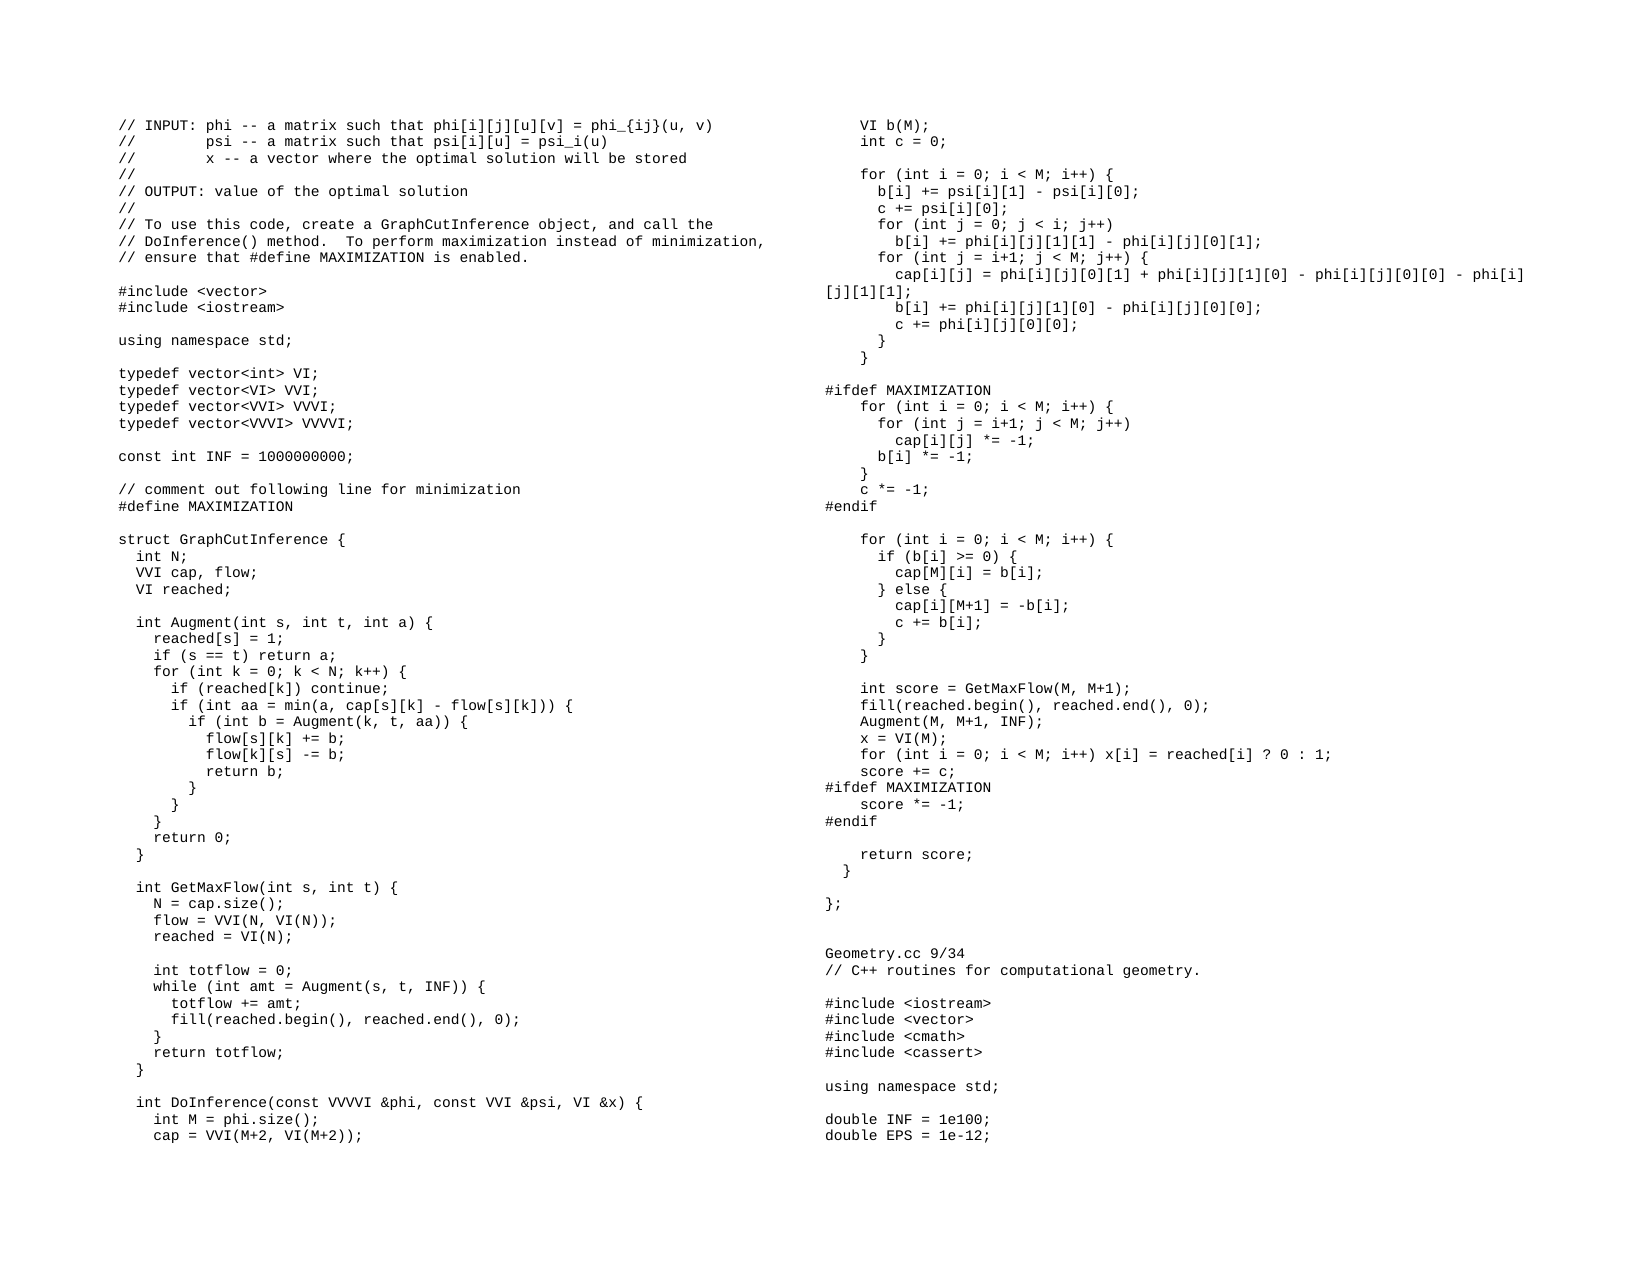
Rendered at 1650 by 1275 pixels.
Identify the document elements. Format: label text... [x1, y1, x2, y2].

text fill(reached.begin(), reached.end(), 0); [118, 1012, 825, 1029]
text Augment(M, M+1, INF); [825, 714, 1532, 731]
text } [118, 814, 825, 830]
text int score = GetMaxFlow(M, M+1); [825, 681, 1532, 698]
text cap[M][i] = b[i]; [825, 565, 1532, 582]
text struct GraphCutInference { [118, 532, 825, 549]
text const int INF = 1000000000; [118, 449, 825, 466]
text b[i] += phi[i][j][1][1] - phi[i][j][0][1]; [825, 234, 1532, 251]
text int GetMaxFlow(int s, int t) { [118, 880, 825, 897]
text } [118, 847, 825, 863]
text typedef vector<int> VI; [118, 367, 825, 383]
text // OUTPUT: value of the optimal solution [118, 184, 825, 201]
text if (s == t) return a; [118, 648, 825, 665]
text typedef vector<VI> VVI; [118, 383, 825, 400]
text // To use this code, create a GraphCutInference object, and call the [118, 217, 825, 234]
text int N; [118, 549, 825, 565]
text using namespace std; [825, 1079, 1532, 1095]
text } [118, 1062, 825, 1079]
text double INF = 1e100; [825, 1112, 1532, 1128]
text // INPUT: phi -- a matrix such that phi[i][j][u][v] = phi_{ij}(u, v) [118, 118, 825, 135]
text if (reached[k]) continue; [118, 681, 825, 698]
text fill(reached.begin(), reached.end(), 0); [825, 698, 1532, 714]
text #include <iostream> [825, 996, 1532, 1012]
text } [825, 648, 1532, 665]
text for (int k = 0; k < N; k++) { [118, 665, 825, 681]
text } [118, 797, 825, 814]
text score *= -1; [825, 797, 1532, 814]
text #ifdef MAXIMIZATION [825, 383, 1532, 400]
text #endif [825, 499, 1532, 516]
text // C++ routines for computational geometry. [825, 963, 1532, 979]
text typedef vector<VVI> VVVI; [118, 400, 825, 416]
text } [118, 1029, 825, 1046]
text return b; [118, 764, 825, 781]
text c *= -1; [825, 482, 1532, 499]
text // psi -- a matrix such that psi[i][u] = psi_i(u) [118, 135, 825, 151]
text #ifdef MAXIMIZATION [825, 781, 1532, 797]
text } else { [825, 582, 1532, 598]
text } [825, 863, 1532, 880]
text #include <vector> [825, 1012, 1532, 1029]
text if (int b = Augment(k, t, aa)) { [118, 714, 825, 731]
text reached = VI(N); [118, 930, 825, 946]
text // ensure that #define MAXIMIZATION is enabled. [118, 251, 825, 267]
text VI reached; [118, 582, 825, 598]
text c += b[i]; [825, 615, 1532, 632]
text int c = 0; [825, 135, 1532, 151]
text double EPS = 1e-12; [825, 1128, 1532, 1145]
text typedef vector<VVVI> VVVVI; [118, 416, 825, 433]
text // DoInference() method. To perform maximization instead of minimization, [118, 234, 825, 251]
text x = VI(M); [825, 731, 1532, 747]
text VI b(M); [825, 118, 1532, 135]
text cap = VVI(M+2, VI(M+2)); [118, 1128, 825, 1145]
text for (int i = 0; i < M; i++) { [825, 168, 1532, 184]
text } [825, 333, 1532, 350]
text // [118, 201, 825, 217]
text flow = VVI(N, VI(N)); [118, 913, 825, 930]
text }; [825, 897, 1532, 913]
text for (int j = i+1; j < M; j++) { [825, 251, 1532, 267]
text c += psi[i][0]; [825, 201, 1532, 217]
text for (int i = 0; i < M; i++) { [825, 532, 1532, 549]
text #include <cmath> [825, 1029, 1532, 1046]
text for (int j = i+1; j < M; j++) [825, 416, 1532, 433]
text #include <vector> [118, 284, 825, 300]
text Geometry.cc 9/34 [825, 946, 1532, 963]
text while (int amt = Augment(s, t, INF)) { [118, 979, 825, 996]
text if (int aa = min(a, cap[s][k] - flow[s][k])) { [118, 698, 825, 714]
text flow[k][s] -= b; [118, 747, 825, 764]
text // [118, 168, 825, 184]
text b[i] += phi[i][j][1][0] - phi[i][j][0][0]; [825, 300, 1532, 317]
text score += c; [825, 764, 1532, 781]
text return score; [825, 847, 1532, 863]
text cap[i][j] = phi[i][j][0][1] + phi[i][j][1][0] - phi[i][j][0][0] - phi[i][j][1][1]; [825, 267, 1532, 300]
text int totflow = 0; [118, 963, 825, 979]
text } [825, 466, 1532, 482]
text return totflow; [118, 1046, 825, 1062]
text for (int i = 0; i < M; i++) x[i] = reached[i] ? 0 : 1; [825, 747, 1532, 764]
text int Augment(int s, int t, int a) { [118, 615, 825, 632]
text #endif [825, 814, 1532, 830]
text #define MAXIMIZATION [118, 499, 825, 516]
text #include <iostream> [118, 300, 825, 317]
text VVI cap, flow; [118, 565, 825, 582]
text using namespace std; [118, 333, 825, 350]
text reached[s] = 1; [118, 632, 825, 648]
text c += phi[i][j][0][0]; [825, 317, 1532, 333]
text } [825, 350, 1532, 367]
text cap[i][M+1] = -b[i]; [825, 598, 1532, 615]
text b[i] += psi[i][1] - psi[i][0]; [825, 184, 1532, 201]
text return 0; [118, 830, 825, 847]
text flow[s][k] += b; [118, 731, 825, 747]
text totflow += amt; [118, 996, 825, 1012]
text N = cap.size(); [118, 897, 825, 913]
text // x -- a vector where the optimal solution will be stored [118, 151, 825, 168]
text // comment out following line for minimization [118, 482, 825, 499]
text int M = phi.size(); [118, 1112, 825, 1128]
text int DoInference(const VVVVI &phi, const VVI &psi, VI &x) { [118, 1095, 825, 1112]
text #include <cassert> [825, 1046, 1532, 1062]
text if (b[i] >= 0) { [825, 549, 1532, 565]
text for (int j = 0; j < i; j++) [825, 217, 1532, 234]
text cap[i][j] *= -1; [825, 433, 1532, 449]
text b[i] *= -1; [825, 449, 1532, 466]
text } [825, 632, 1532, 648]
text for (int i = 0; i < M; i++) { [825, 400, 1532, 416]
text } [118, 781, 825, 797]
